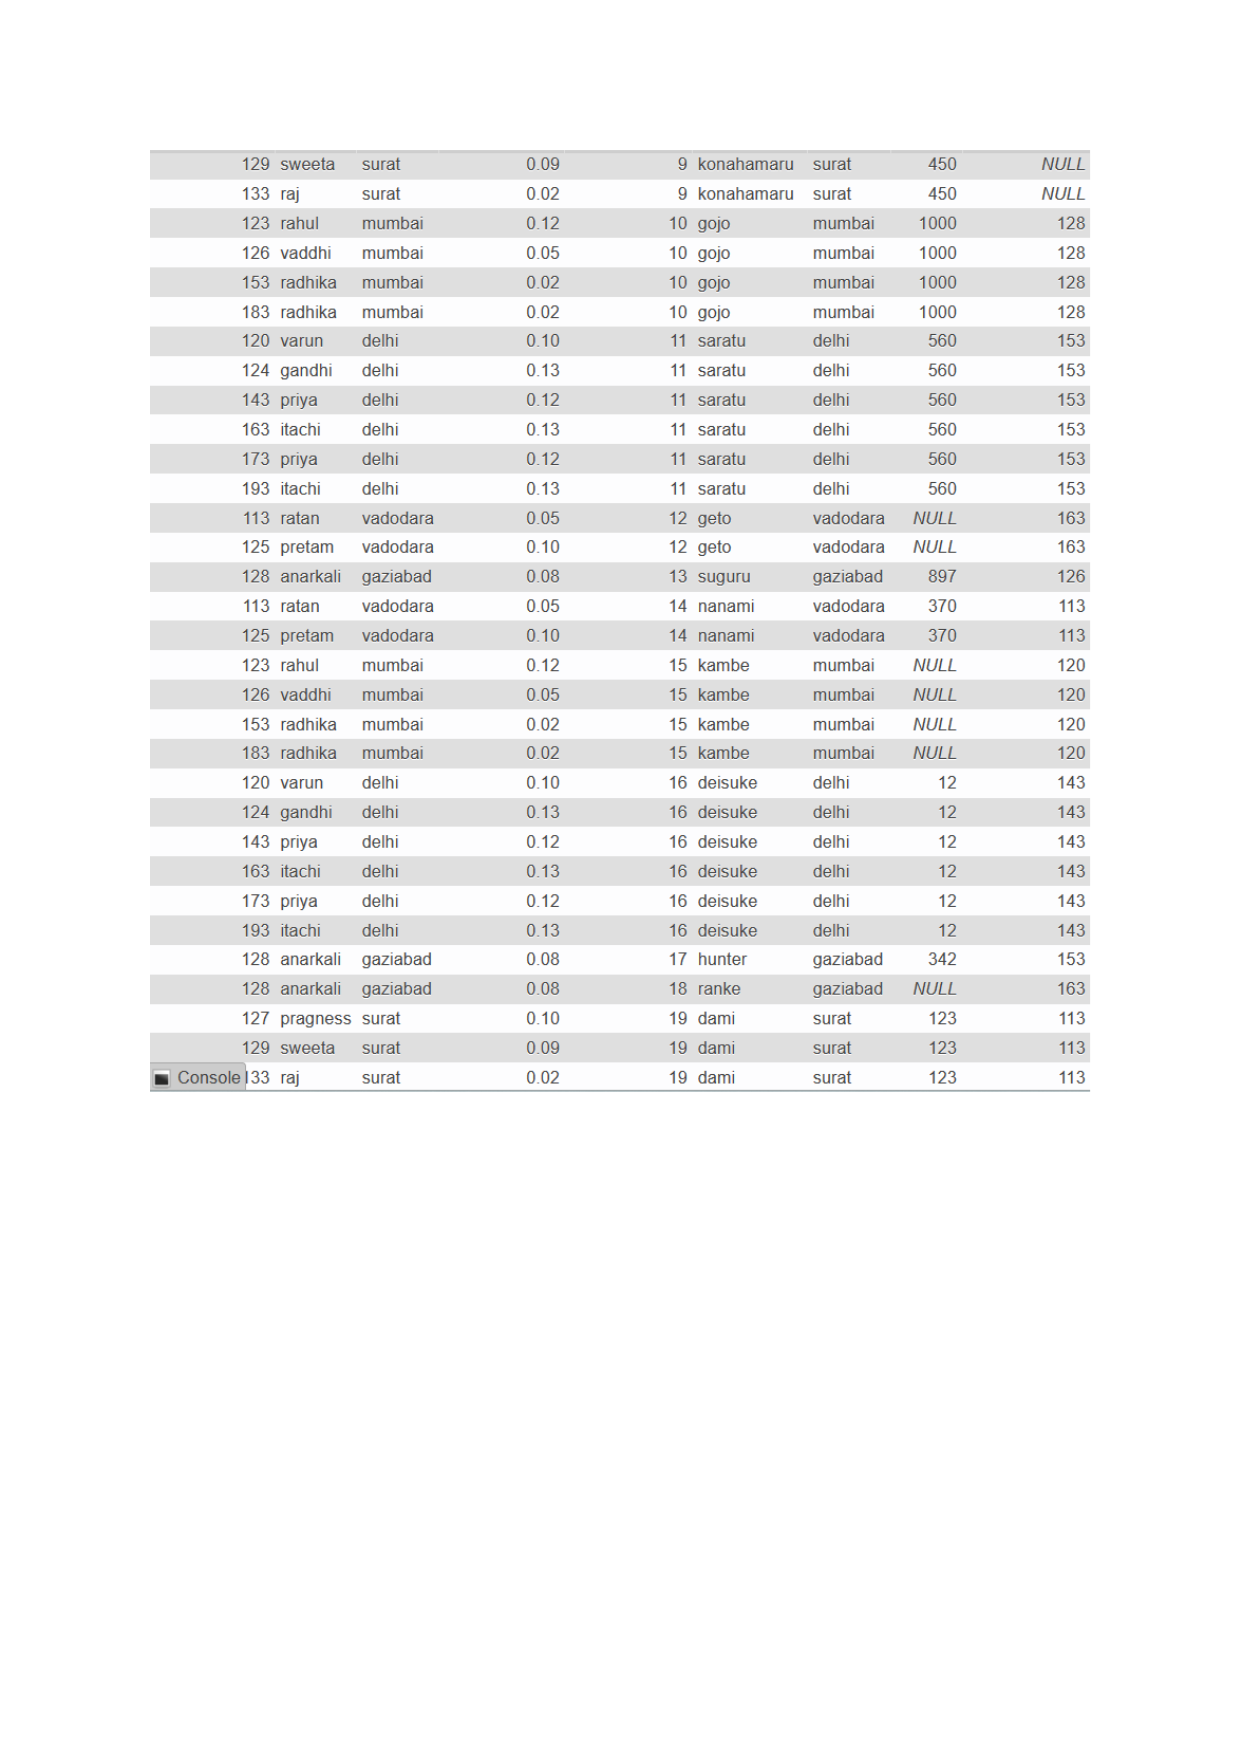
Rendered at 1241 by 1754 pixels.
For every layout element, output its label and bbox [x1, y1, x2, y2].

picture [150, 150, 1091, 1092]
